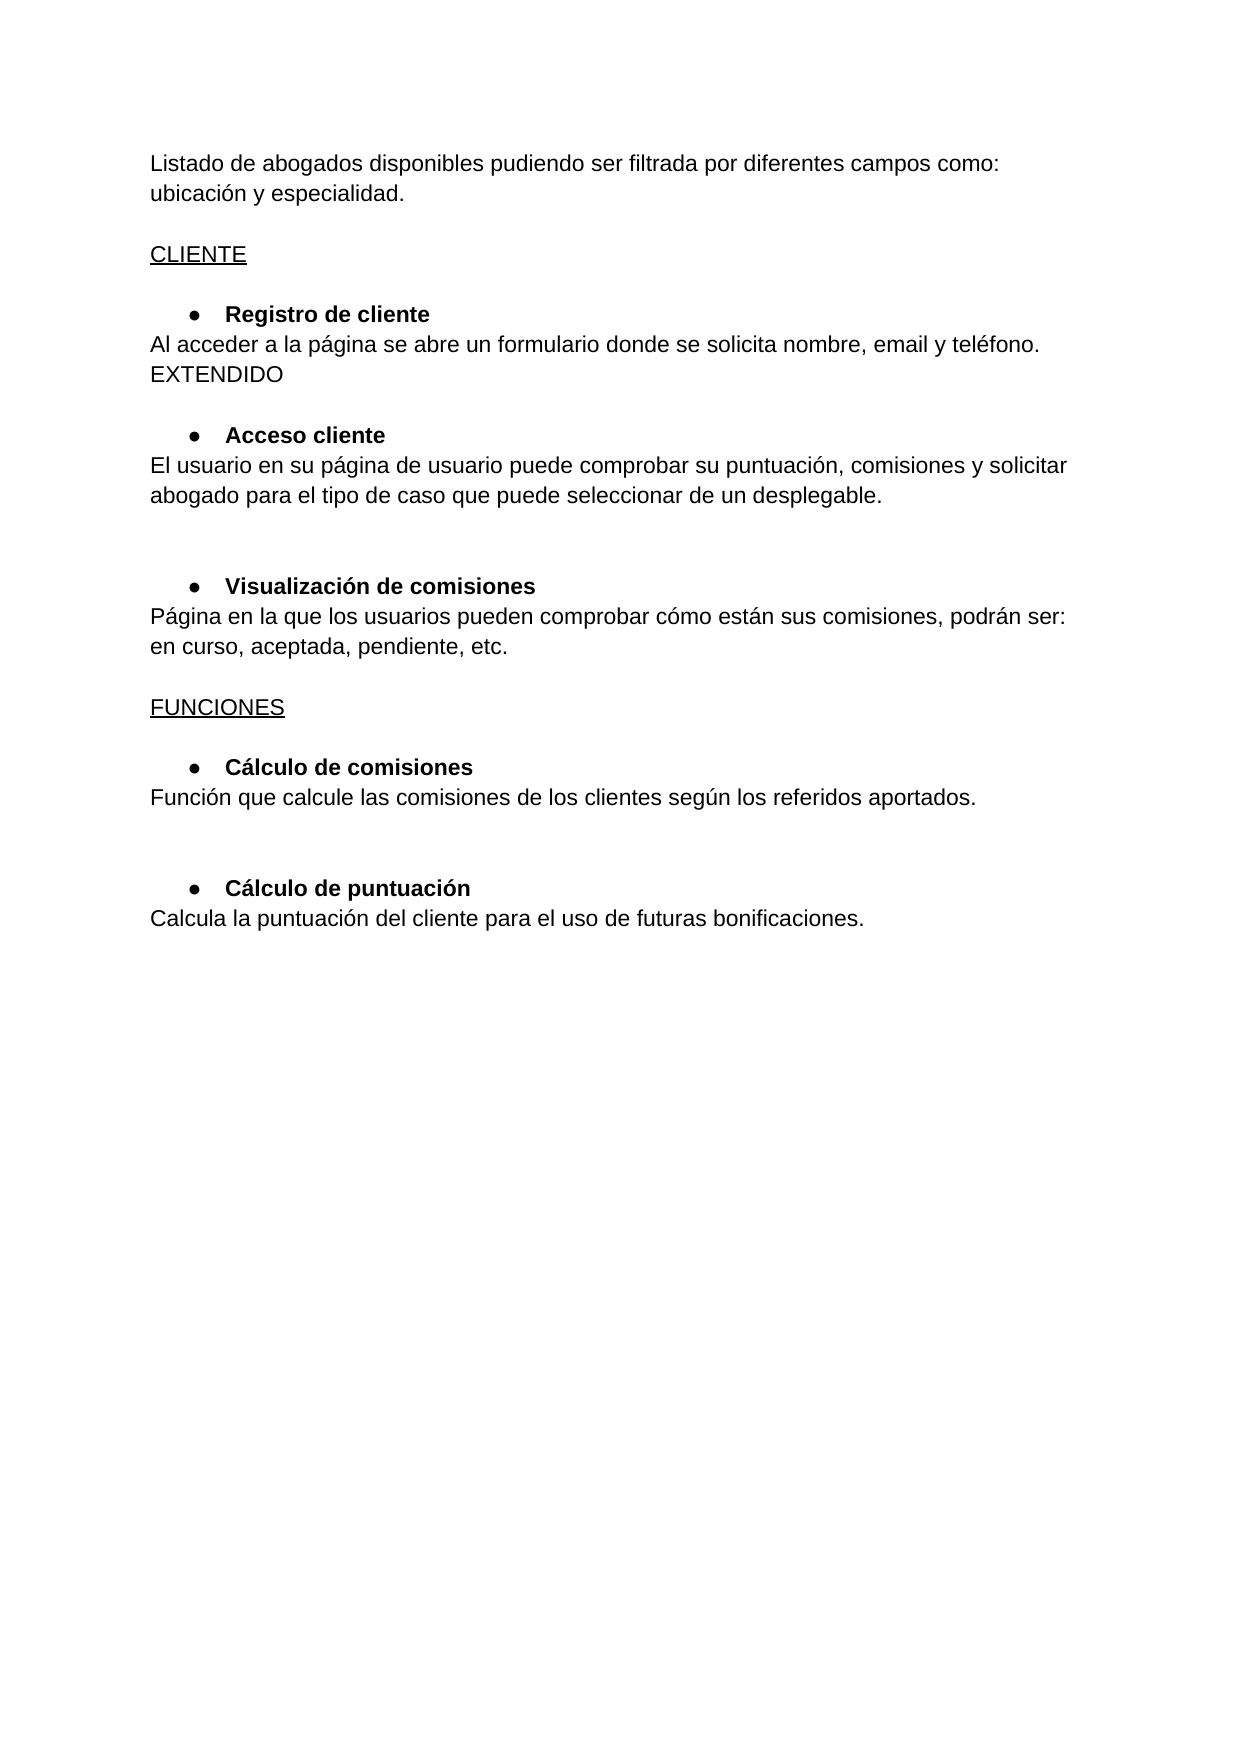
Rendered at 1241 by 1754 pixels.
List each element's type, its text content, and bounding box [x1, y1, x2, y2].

text FUNCIONES [150, 694, 1090, 720]
text EXTENDIDO [150, 361, 1090, 388]
text Función que calcule las comisiones de los clientes según los referidos aportados. [150, 784, 1090, 811]
list Registro de cliente [187, 301, 1090, 327]
list Cálculo de puntuación [187, 875, 1090, 901]
text Página en la que los usuarios pueden comprobar cómo están sus comisiones, podrán ser: en curso, aceptada, pendiente, etc. [150, 603, 1090, 660]
list Cálculo de comisiones [187, 754, 1090, 781]
list Acceso cliente [187, 422, 1090, 448]
text CLIENTE [150, 241, 1090, 267]
text Calcula la puntuación del cliente para el uso de futuras bonificaciones. [150, 905, 1090, 932]
text Al acceder a la página se abre un formulario donde se solicita nombre, email y teléfono. [150, 331, 1090, 358]
list Visualización de comisiones [187, 573, 1090, 599]
text El usuario en su página de usuario puede comprobar su puntuación, comisiones y solicitar abogado para el tipo de caso que puede seleccionar de un desplegable. [150, 452, 1090, 509]
text Listado de abogados disponibles pudiendo ser filtrada por diferentes campos como: ubicación y especialidad. [150, 150, 1090, 207]
